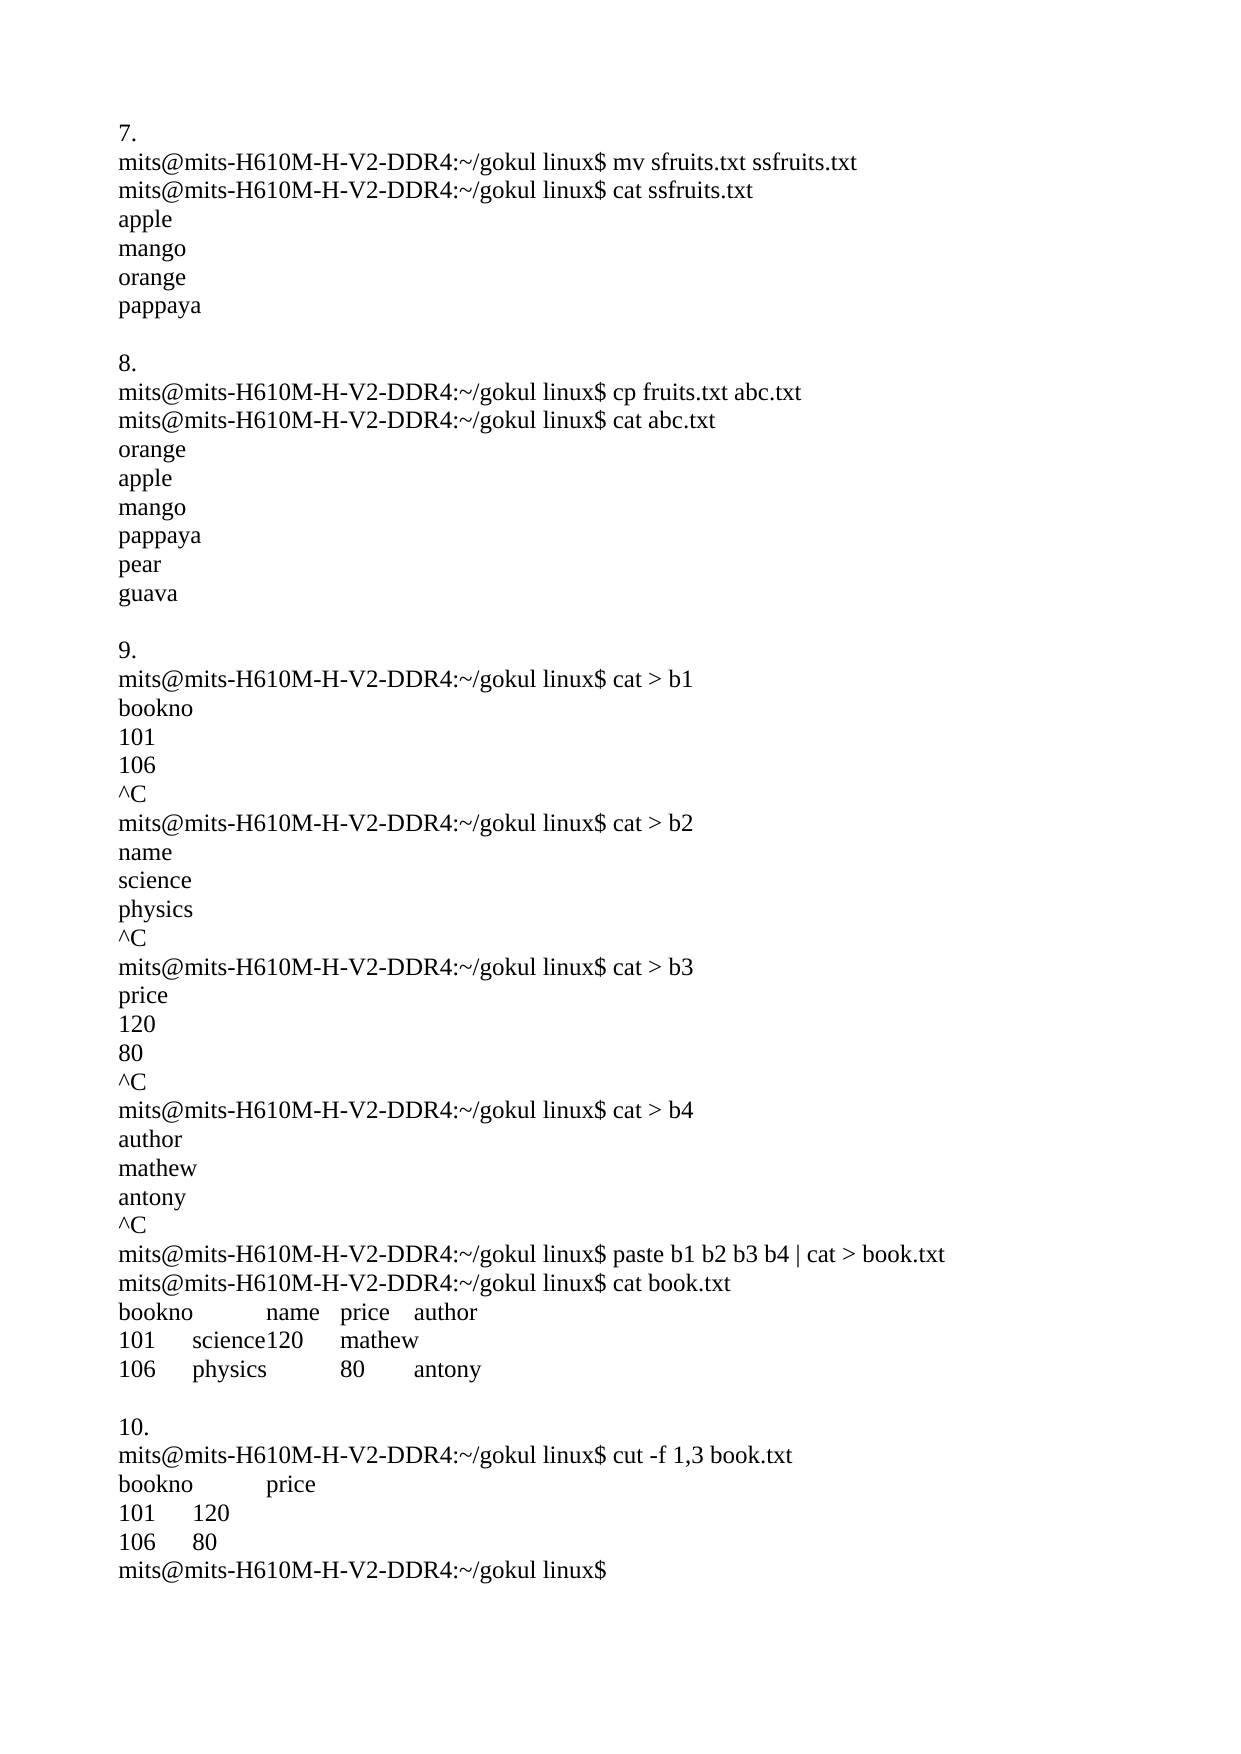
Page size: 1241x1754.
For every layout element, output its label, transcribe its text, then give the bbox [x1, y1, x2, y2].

text pappaya [118, 521, 1122, 549]
text 80 [118, 1038, 1122, 1067]
text price [118, 981, 1122, 1009]
text guava [118, 578, 1122, 607]
text 101 120 [118, 1498, 1122, 1527]
text mango [118, 233, 1122, 262]
text mits@mits-H610M-H-V2-DDR4:~/gokul linux$ cat ssfruits.txt [118, 176, 1122, 204]
text science [118, 866, 1122, 894]
text antony [118, 1182, 1122, 1211]
text bookno [118, 693, 1122, 722]
text mango [118, 492, 1122, 521]
text 9. [118, 636, 1122, 664]
text 7. [118, 118, 1122, 147]
text orange [118, 262, 1122, 291]
text apple [118, 204, 1122, 233]
text ^C [118, 1211, 1122, 1239]
text 8. [118, 348, 1122, 377]
text 106 [118, 751, 1122, 779]
text ^C [118, 1067, 1122, 1096]
text mits@mits-H610M-H-V2-DDR4:~/gokul linux$ paste b1 b2 b3 b4 | cat > book.txt [118, 1239, 1122, 1268]
text mits@mits-H610M-H-V2-DDR4:~/gokul linux$ cat > b3 [118, 952, 1122, 981]
text mits@mits-H610M-H-V2-DDR4:~/gokul linux$ cat > b1 [118, 664, 1122, 693]
text mits@mits-H610M-H-V2-DDR4:~/gokul linux$ cat > b4 [118, 1096, 1122, 1124]
text 101 science 120 mathew [118, 1326, 1122, 1354]
text mits@mits-H610M-H-V2-DDR4:~/gokul linux$ cat > b2 [118, 808, 1122, 837]
text 101 [118, 722, 1122, 751]
text pappaya [118, 291, 1122, 319]
text mathew [118, 1153, 1122, 1182]
text mits@mits-H610M-H-V2-DDR4:~/gokul linux$ cut -f 1,3 book.txt [118, 1441, 1122, 1469]
text 10. [118, 1412, 1122, 1441]
text mits@mits-H610M-H-V2-DDR4:~/gokul linux$ cp fruits.txt abc.txt [118, 377, 1122, 406]
text mits@mits-H610M-H-V2-DDR4:~/gokul linux$ cat book.txt [118, 1268, 1122, 1297]
text mits@mits-H610M-H-V2-DDR4:~/gokul linux$ [118, 1556, 1122, 1584]
text mits@mits-H610M-H-V2-DDR4:~/gokul linux$ cat abc.txt [118, 406, 1122, 434]
text mits@mits-H610M-H-V2-DDR4:~/gokul linux$ mv sfruits.txt ssfruits.txt [118, 147, 1122, 176]
text bookno price [118, 1469, 1122, 1498]
text author [118, 1124, 1122, 1153]
text bookno name price author [118, 1297, 1122, 1326]
text ^C [118, 923, 1122, 952]
text 106 80 [118, 1527, 1122, 1556]
text 120 [118, 1009, 1122, 1038]
text apple [118, 463, 1122, 492]
text 106 physics 80 antony [118, 1354, 1122, 1383]
text orange [118, 434, 1122, 463]
text name [118, 837, 1122, 866]
text physics [118, 894, 1122, 923]
text ^C [118, 779, 1122, 808]
text pear [118, 549, 1122, 578]
